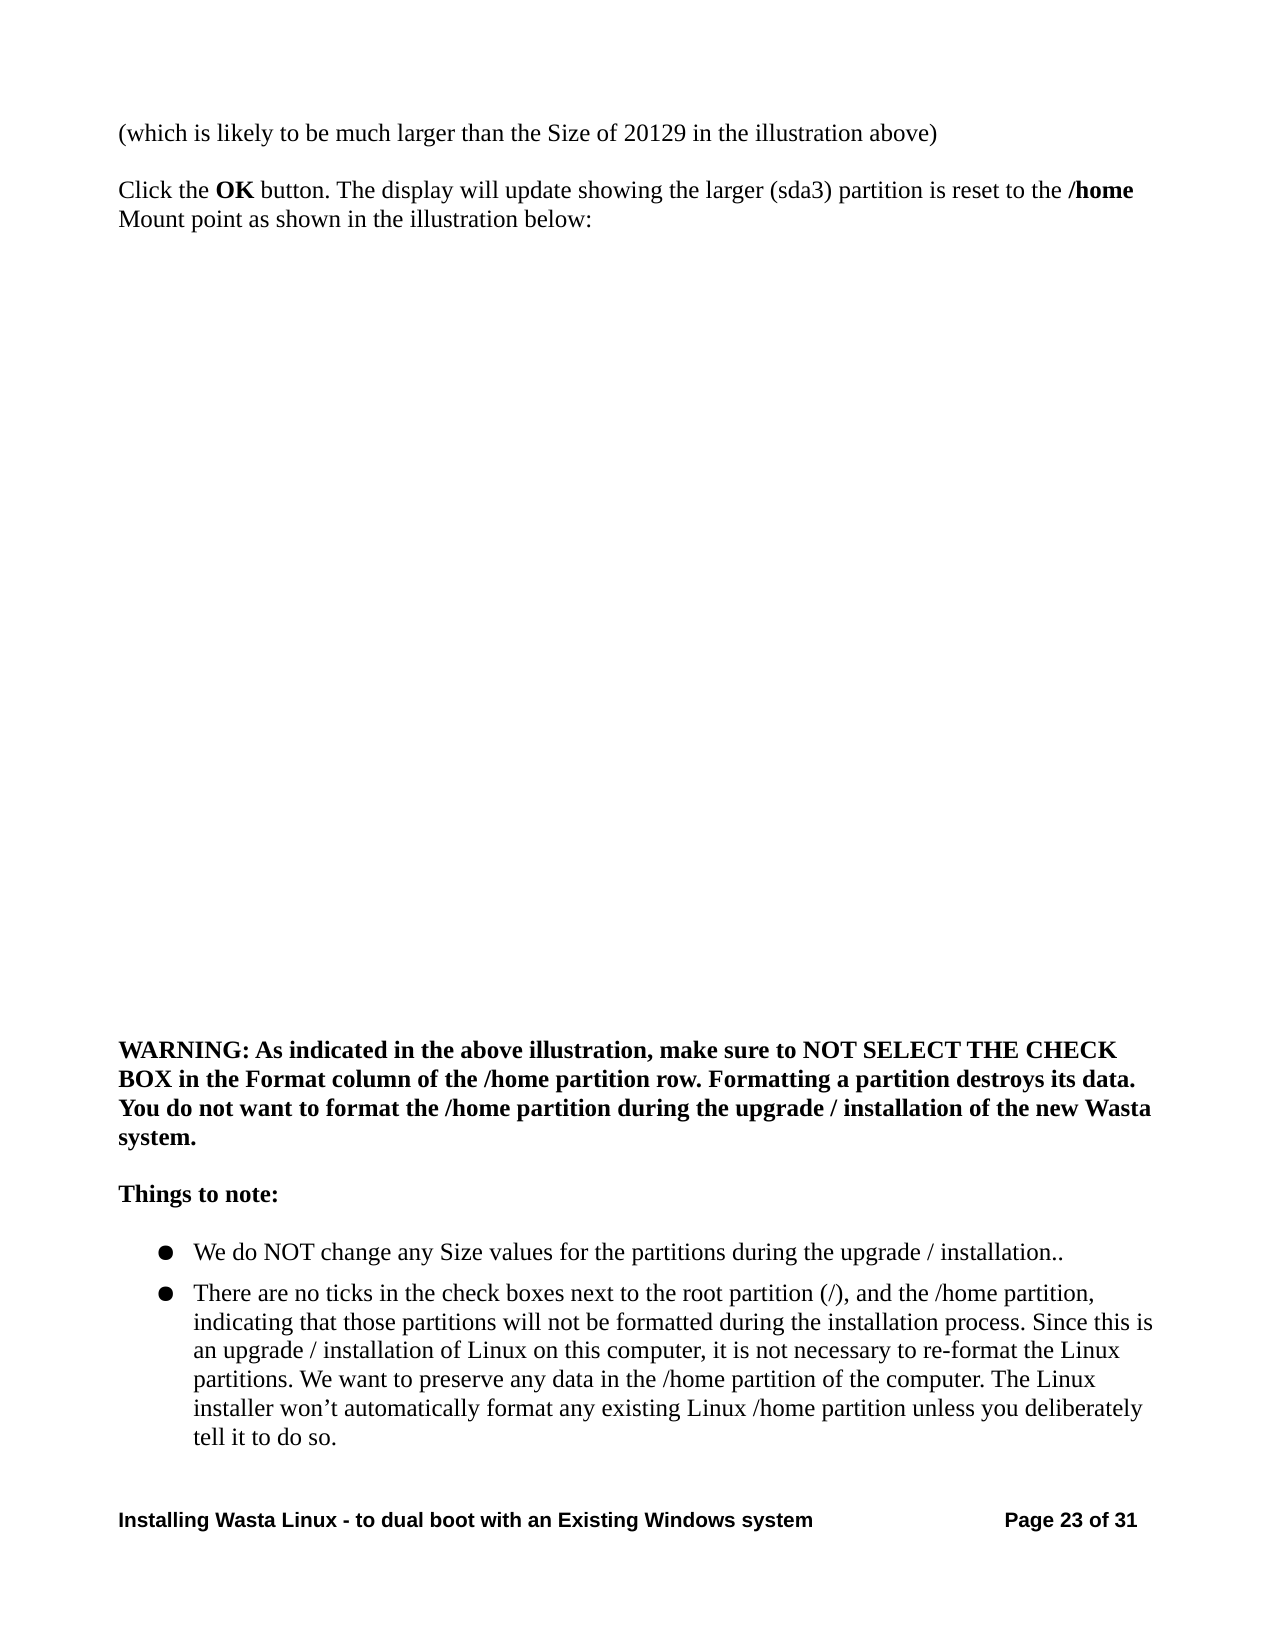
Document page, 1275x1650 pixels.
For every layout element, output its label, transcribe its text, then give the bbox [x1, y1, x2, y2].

text (which is likely to be much larger than the Size of 20129 in the illustration above) [118, 118, 1157, 147]
list There are no ticks in the check boxes next to the root partition (/), and the /home partition, indicating that those partitions will not be formatted during the installation process. Since this is an upgrade / installation of Linux on this computer, it is not necessary to re-format the Linux partitions. We want to preserve any data in the /home partition of the computer. The Linux installer won’t automatically format any existing Linux /home partition unless you deliberately tell it to do so. [156, 1278, 1157, 1451]
text Click the OK button. The display will update showing the larger (sda3) partition is reset to the /home Mount point as shown in the illustration below: [118, 176, 1157, 233]
text WARNING: As indicated in the above illustration, make sure to NOT SELECT THE CHECK BOX in the Format column of the /home partition row. Formatting a partition destroys its data. You do not want to format the /home partition during the upgrade / installation of the new Wasta system. [118, 1036, 1157, 1151]
list We do NOT change any Size values for the partitions during the upgrade / installation.. [156, 1237, 1157, 1266]
text Things to note: [118, 1179, 1157, 1208]
